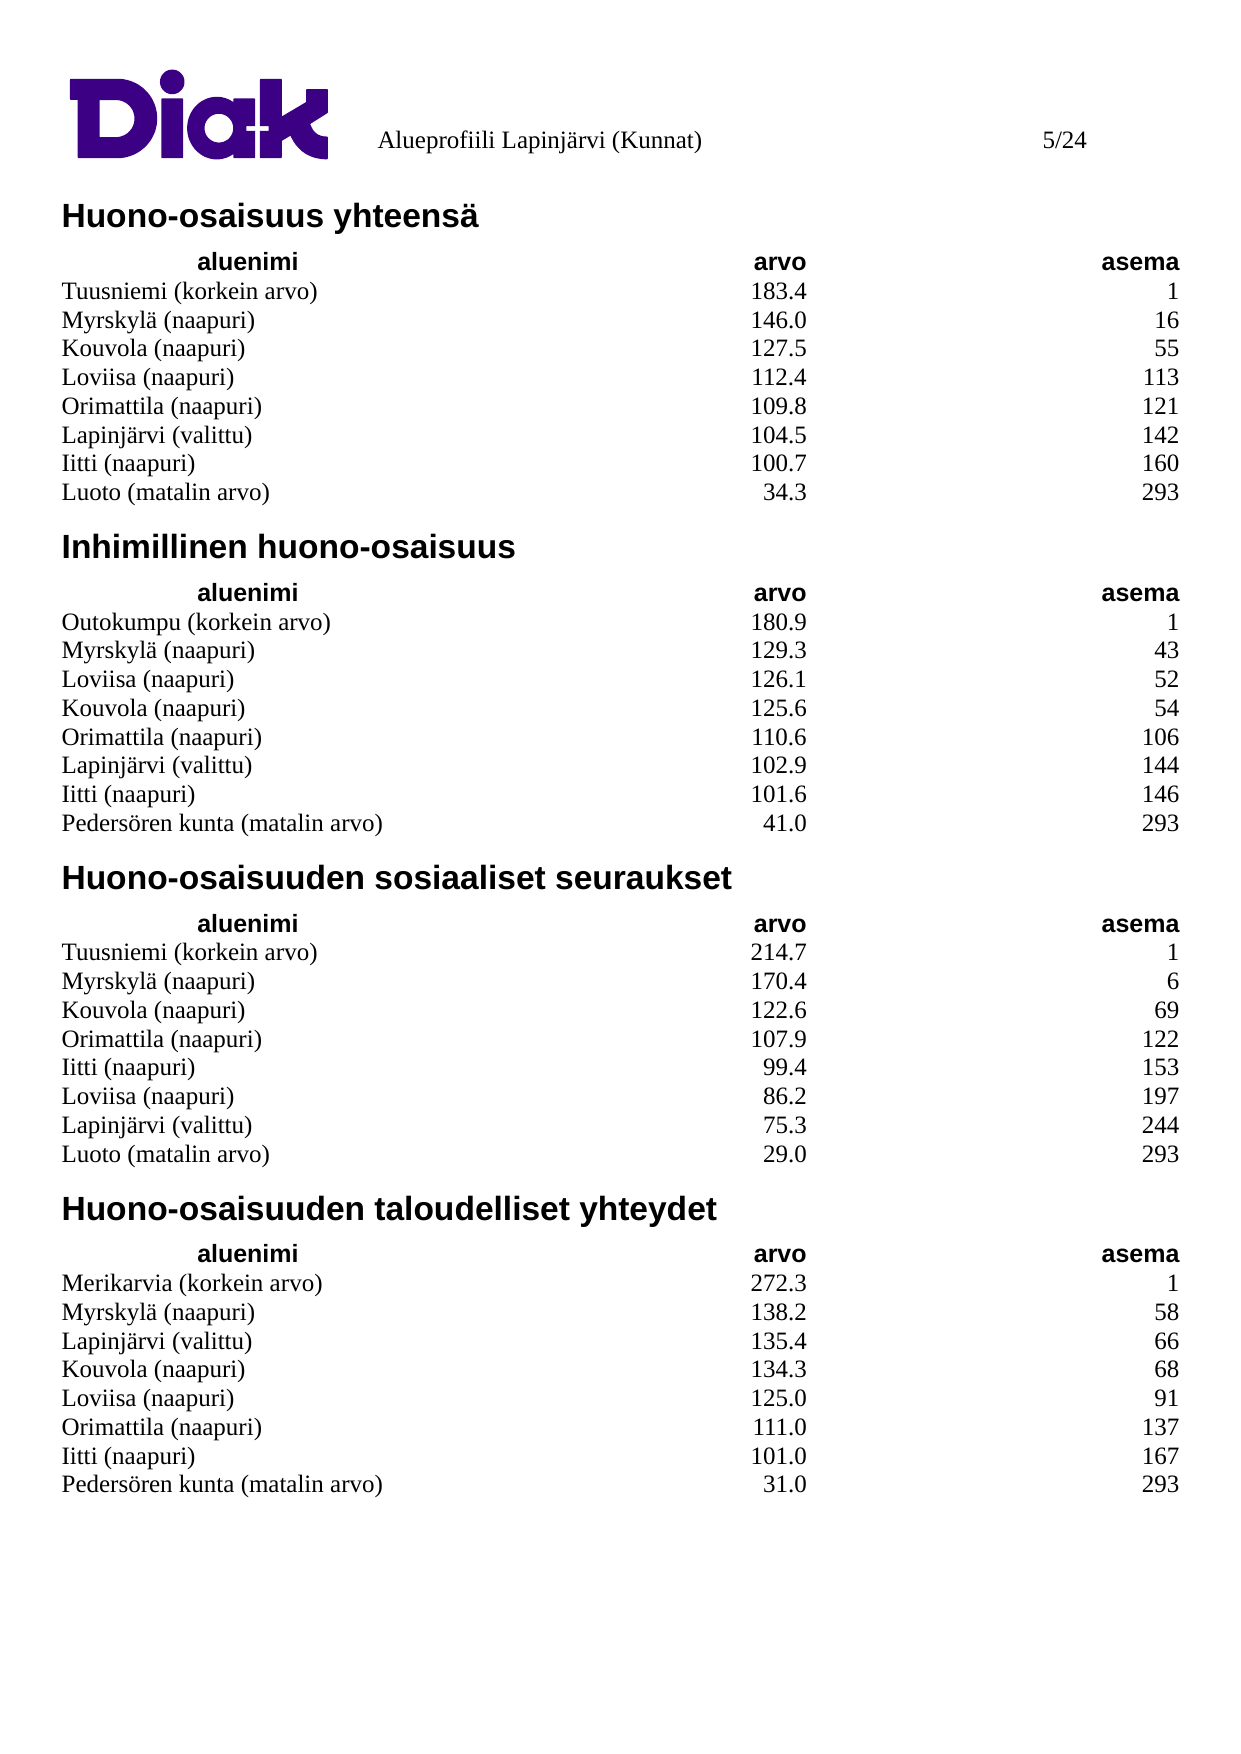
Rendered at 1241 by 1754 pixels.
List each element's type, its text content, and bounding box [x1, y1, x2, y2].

table_header arvo [434, 1240, 806, 1268]
table_header asema [806, 909, 1179, 937]
table_cell 102.9 [434, 751, 806, 779]
table_cell 106 [806, 722, 1179, 751]
table_cell Pedersören kunta (matalin arvo) [61, 1470, 434, 1498]
table_cell 52 [806, 664, 1179, 693]
table_cell Kouvola (naapuri) [61, 1355, 434, 1383]
table_cell 55 [806, 334, 1179, 362]
table_cell Tuusniemi (korkein arvo) [61, 276, 434, 305]
table_cell Lapinjärvi (valittu) [61, 1110, 434, 1139]
table_cell 68 [806, 1355, 1179, 1383]
table_cell 31.0 [434, 1470, 806, 1498]
table_header aluenimi [61, 247, 434, 276]
table_cell 293 [806, 808, 1179, 837]
table_cell 109.8 [434, 391, 806, 420]
table_cell Merikarvia (korkein arvo) [61, 1268, 434, 1297]
table_cell Loviisa (naapuri) [61, 362, 434, 391]
table_cell Lapinjärvi (valittu) [61, 1326, 434, 1354]
subtitle Inhimillinen huono-osaisuus [61, 527, 1179, 566]
table_header arvo [434, 578, 806, 607]
table_cell Lapinjärvi (valittu) [61, 751, 434, 779]
table_cell 125.0 [434, 1383, 806, 1412]
table_cell 58 [806, 1297, 1179, 1326]
table_cell Orimattila (naapuri) [61, 391, 434, 420]
table_cell Lapinjärvi (valittu) [61, 420, 434, 448]
table_cell 6 [806, 966, 1179, 995]
table_cell 244 [806, 1110, 1179, 1139]
table_cell 180.9 [434, 607, 806, 636]
table_cell 101.6 [434, 779, 806, 808]
table_header asema [806, 578, 1179, 607]
table_cell 293 [806, 477, 1179, 506]
table_cell 134.3 [434, 1355, 806, 1383]
table_cell 138.2 [434, 1297, 806, 1326]
subtitle Huono-osaisuus yhteensä [61, 196, 1179, 235]
table_cell Kouvola (naapuri) [61, 693, 434, 722]
table_cell 69 [806, 995, 1179, 1024]
table_cell 100.7 [434, 449, 806, 477]
table_cell 183.4 [434, 276, 806, 305]
table_cell 1 [806, 1268, 1179, 1297]
table_cell 122 [806, 1024, 1179, 1052]
table_cell Luoto (matalin arvo) [61, 477, 434, 506]
table_cell 111.0 [434, 1412, 806, 1441]
table_cell Kouvola (naapuri) [61, 995, 434, 1024]
table_cell 1 [806, 607, 1179, 636]
table_cell 170.4 [434, 966, 806, 995]
subtitle Huono-osaisuuden sosiaaliset seuraukset [61, 858, 1179, 896]
table_cell Iitti (naapuri) [61, 449, 434, 477]
table_header aluenimi [61, 1240, 434, 1268]
table_cell 293 [806, 1139, 1179, 1167]
table_cell 29.0 [434, 1139, 806, 1167]
table_cell 293 [806, 1470, 1179, 1498]
table_cell Myrskylä (naapuri) [61, 966, 434, 995]
table_cell 110.6 [434, 722, 806, 751]
table_header aluenimi [61, 909, 434, 937]
table_cell 146 [806, 779, 1179, 808]
table_cell Myrskylä (naapuri) [61, 1297, 434, 1326]
table_cell Orimattila (naapuri) [61, 722, 434, 751]
table_cell 135.4 [434, 1326, 806, 1354]
table_cell 214.7 [434, 938, 806, 966]
table_header arvo [434, 247, 806, 276]
table_cell 66 [806, 1326, 1179, 1354]
table_cell 112.4 [434, 362, 806, 391]
table_header arvo [434, 909, 806, 937]
table_cell 99.4 [434, 1053, 806, 1081]
subtitle Huono-osaisuuden taloudelliset yhteydet [61, 1188, 1179, 1227]
table_header asema [806, 1240, 1179, 1268]
table_cell Loviisa (naapuri) [61, 1081, 434, 1110]
table_cell Iitti (naapuri) [61, 1441, 434, 1469]
table_cell 272.3 [434, 1268, 806, 1297]
table_cell 43 [806, 636, 1179, 664]
table_cell 137 [806, 1412, 1179, 1441]
table_cell 54 [806, 693, 1179, 722]
table_header asema [806, 247, 1179, 276]
table_cell 129.3 [434, 636, 806, 664]
table_cell 107.9 [434, 1024, 806, 1052]
table_header aluenimi [61, 578, 434, 607]
table_cell Myrskylä (naapuri) [61, 636, 434, 664]
table_cell 160 [806, 449, 1179, 477]
table_cell Iitti (naapuri) [61, 779, 434, 808]
table_cell 121 [806, 391, 1179, 420]
table_cell Kouvola (naapuri) [61, 334, 434, 362]
table_cell 101.0 [434, 1441, 806, 1469]
table_cell 75.3 [434, 1110, 806, 1139]
table_cell 167 [806, 1441, 1179, 1469]
table_cell Orimattila (naapuri) [61, 1024, 434, 1052]
table_cell Loviisa (naapuri) [61, 664, 434, 693]
table_cell 16 [806, 305, 1179, 333]
table_cell 1 [806, 938, 1179, 966]
table_cell Myrskylä (naapuri) [61, 305, 434, 333]
table_cell Iitti (naapuri) [61, 1053, 434, 1081]
table_cell 142 [806, 420, 1179, 448]
table_cell 146.0 [434, 305, 806, 333]
table_cell 122.6 [434, 995, 806, 1024]
table_cell 86.2 [434, 1081, 806, 1110]
table_cell Outokumpu (korkein arvo) [61, 607, 434, 636]
table_cell 153 [806, 1053, 1179, 1081]
table_cell 126.1 [434, 664, 806, 693]
table_cell 197 [806, 1081, 1179, 1110]
table_cell 144 [806, 751, 1179, 779]
table_cell 127.5 [434, 334, 806, 362]
table_cell Orimattila (naapuri) [61, 1412, 434, 1441]
table_cell Loviisa (naapuri) [61, 1383, 434, 1412]
table_cell Luoto (matalin arvo) [61, 1139, 434, 1167]
table_cell 104.5 [434, 420, 806, 448]
table_cell 91 [806, 1383, 1179, 1412]
table_cell Pedersören kunta (matalin arvo) [61, 808, 434, 837]
table_cell 34.3 [434, 477, 806, 506]
table_cell 113 [806, 362, 1179, 391]
table_cell Tuusniemi (korkein arvo) [61, 938, 434, 966]
table_cell 1 [806, 276, 1179, 305]
table_cell 41.0 [434, 808, 806, 837]
table_cell 125.6 [434, 693, 806, 722]
